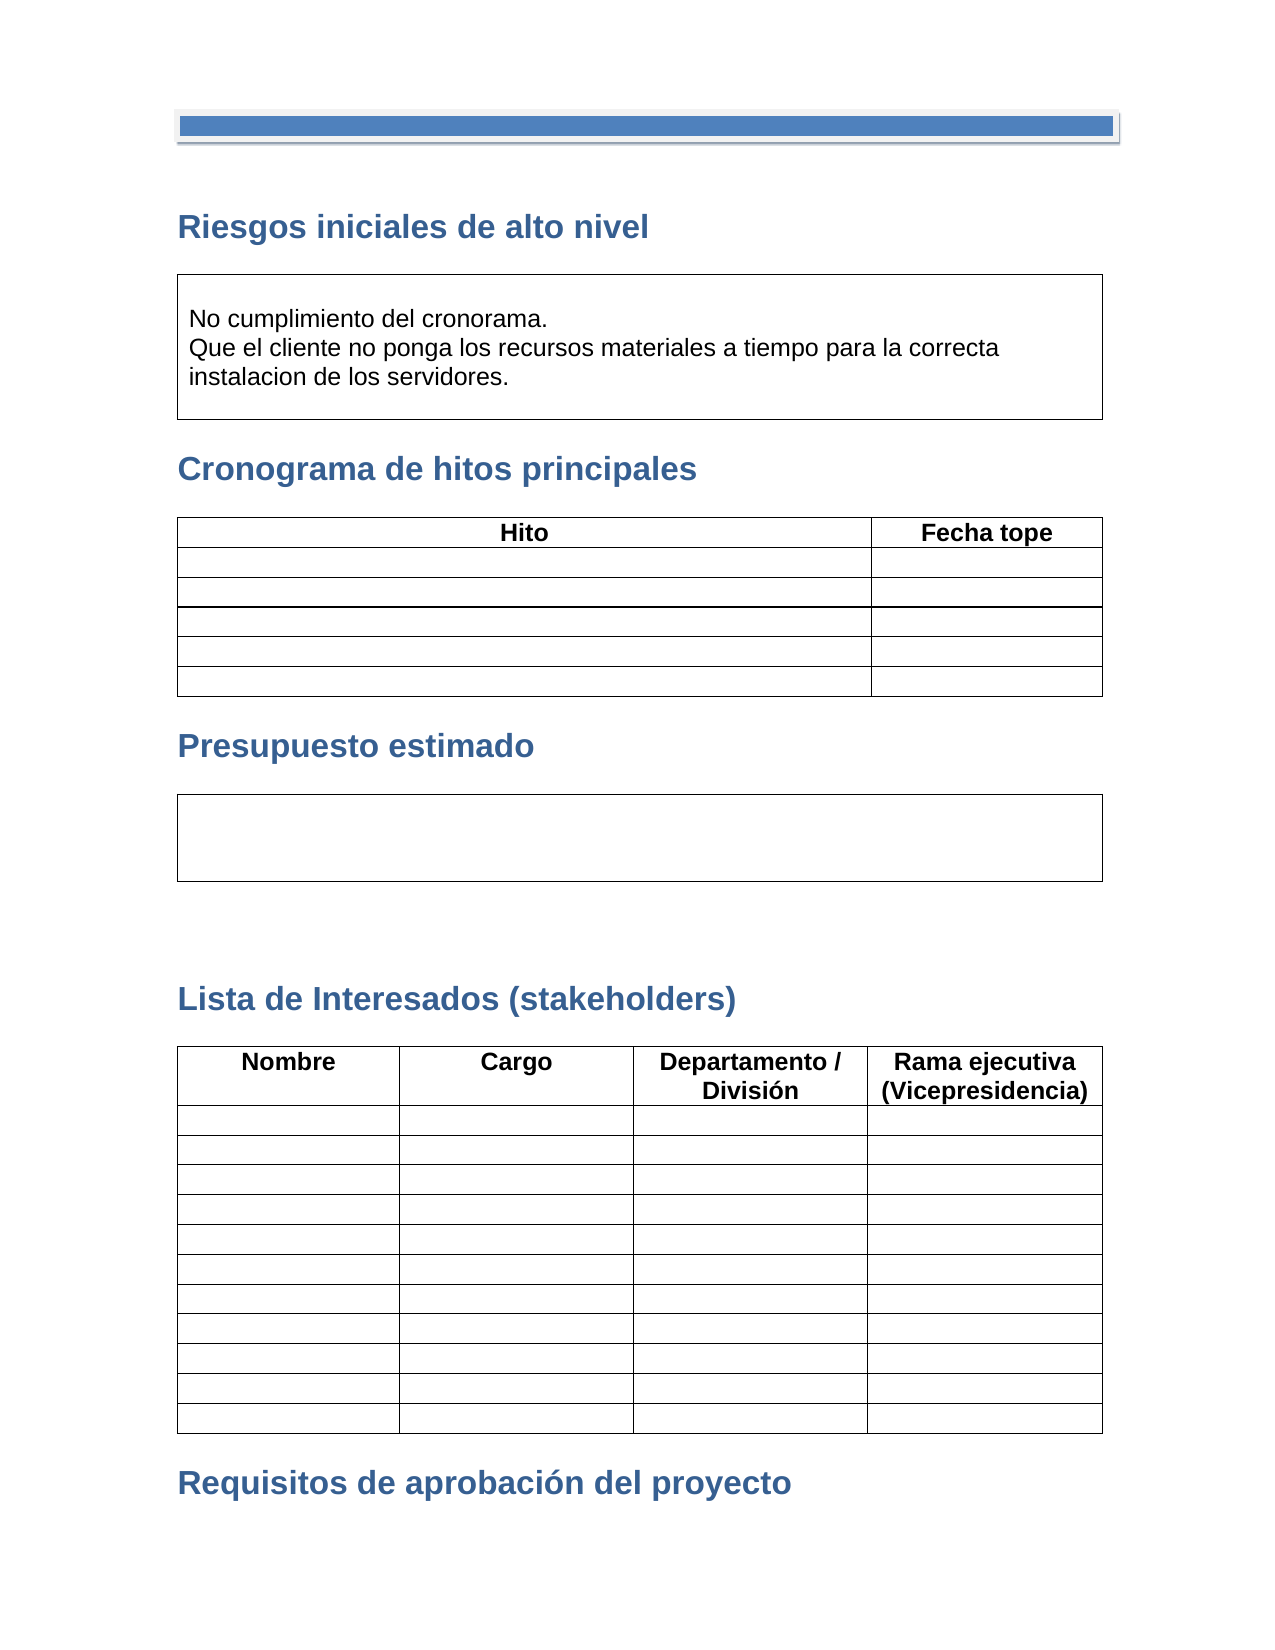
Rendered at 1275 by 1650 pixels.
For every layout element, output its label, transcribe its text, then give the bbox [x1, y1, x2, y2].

table_cell [868, 1255, 1102, 1283]
table_cell [178, 578, 871, 606]
subtitle Presupuesto estimado [177, 726, 1098, 764]
table_cell [178, 637, 871, 666]
table_cell [872, 548, 1102, 577]
subtitle Lista de Interesados (stakeholders) [177, 979, 1098, 1017]
table_cell [868, 1314, 1102, 1343]
table_cell [178, 1136, 399, 1164]
table_cell [868, 1225, 1102, 1254]
table_cell [868, 1285, 1102, 1313]
table_cell [178, 1374, 399, 1403]
table_cell [634, 1255, 867, 1283]
table_cell [400, 1374, 633, 1403]
table_cell [400, 1136, 633, 1164]
table_cell [400, 1285, 633, 1313]
table_cell [178, 548, 871, 577]
table_header Cargo [400, 1047, 633, 1105]
table_cell [634, 1404, 867, 1432]
table_cell [400, 1195, 633, 1224]
subtitle Cronograma de hitos principales [177, 449, 1098, 488]
table_cell [400, 1225, 633, 1254]
subtitle Riesgos iniciales de alto nivel [177, 207, 1098, 245]
table_header Hito [178, 518, 871, 547]
table_header No cumplimiento del cronorama. Que el cliente no ponga los recursos materiales a tiempo para la correcta instalacion de los servidores. [178, 275, 1102, 419]
table_cell [634, 1136, 867, 1164]
table_cell [178, 1344, 399, 1373]
table_header Departamento / División [634, 1047, 867, 1105]
table_cell [634, 1195, 867, 1224]
table_cell [634, 1344, 867, 1373]
table_cell [868, 1374, 1102, 1403]
table_cell [178, 1195, 399, 1224]
table_cell [178, 1106, 399, 1134]
table_cell [634, 1314, 867, 1343]
table_cell [868, 1195, 1102, 1224]
table_cell [178, 1225, 399, 1254]
table_cell [178, 667, 871, 696]
table_cell [872, 667, 1102, 696]
table_cell [400, 1314, 633, 1343]
table_cell [178, 1255, 399, 1283]
table_cell [634, 1165, 867, 1194]
table_header Rama ejecutiva (Vicepresidencia) [868, 1047, 1102, 1105]
table_cell [868, 1106, 1102, 1134]
table_cell [872, 637, 1102, 666]
table_header Fecha tope [872, 518, 1102, 547]
table_cell [178, 1314, 399, 1343]
table_cell [178, 1285, 399, 1313]
table_cell [400, 1106, 633, 1134]
table_cell [634, 1225, 867, 1254]
table_header Nombre [178, 1047, 399, 1105]
table_header [178, 795, 1102, 881]
table_cell [868, 1136, 1102, 1164]
table_cell [868, 1404, 1102, 1432]
table_cell [872, 578, 1102, 606]
table_cell [868, 1344, 1102, 1373]
table_cell [868, 1165, 1102, 1194]
subtitle Requisitos de aprobación del proyecto [177, 1463, 1098, 1501]
table_cell [400, 1344, 633, 1373]
table_cell [634, 1106, 867, 1134]
table_cell [634, 1285, 867, 1313]
table_cell [178, 1165, 399, 1194]
table_cell [400, 1404, 633, 1432]
table_cell [178, 608, 871, 636]
table_cell [400, 1165, 633, 1194]
table_cell [400, 1255, 633, 1283]
table_cell [178, 1404, 399, 1432]
table_cell [634, 1374, 867, 1403]
table_cell [872, 608, 1102, 636]
